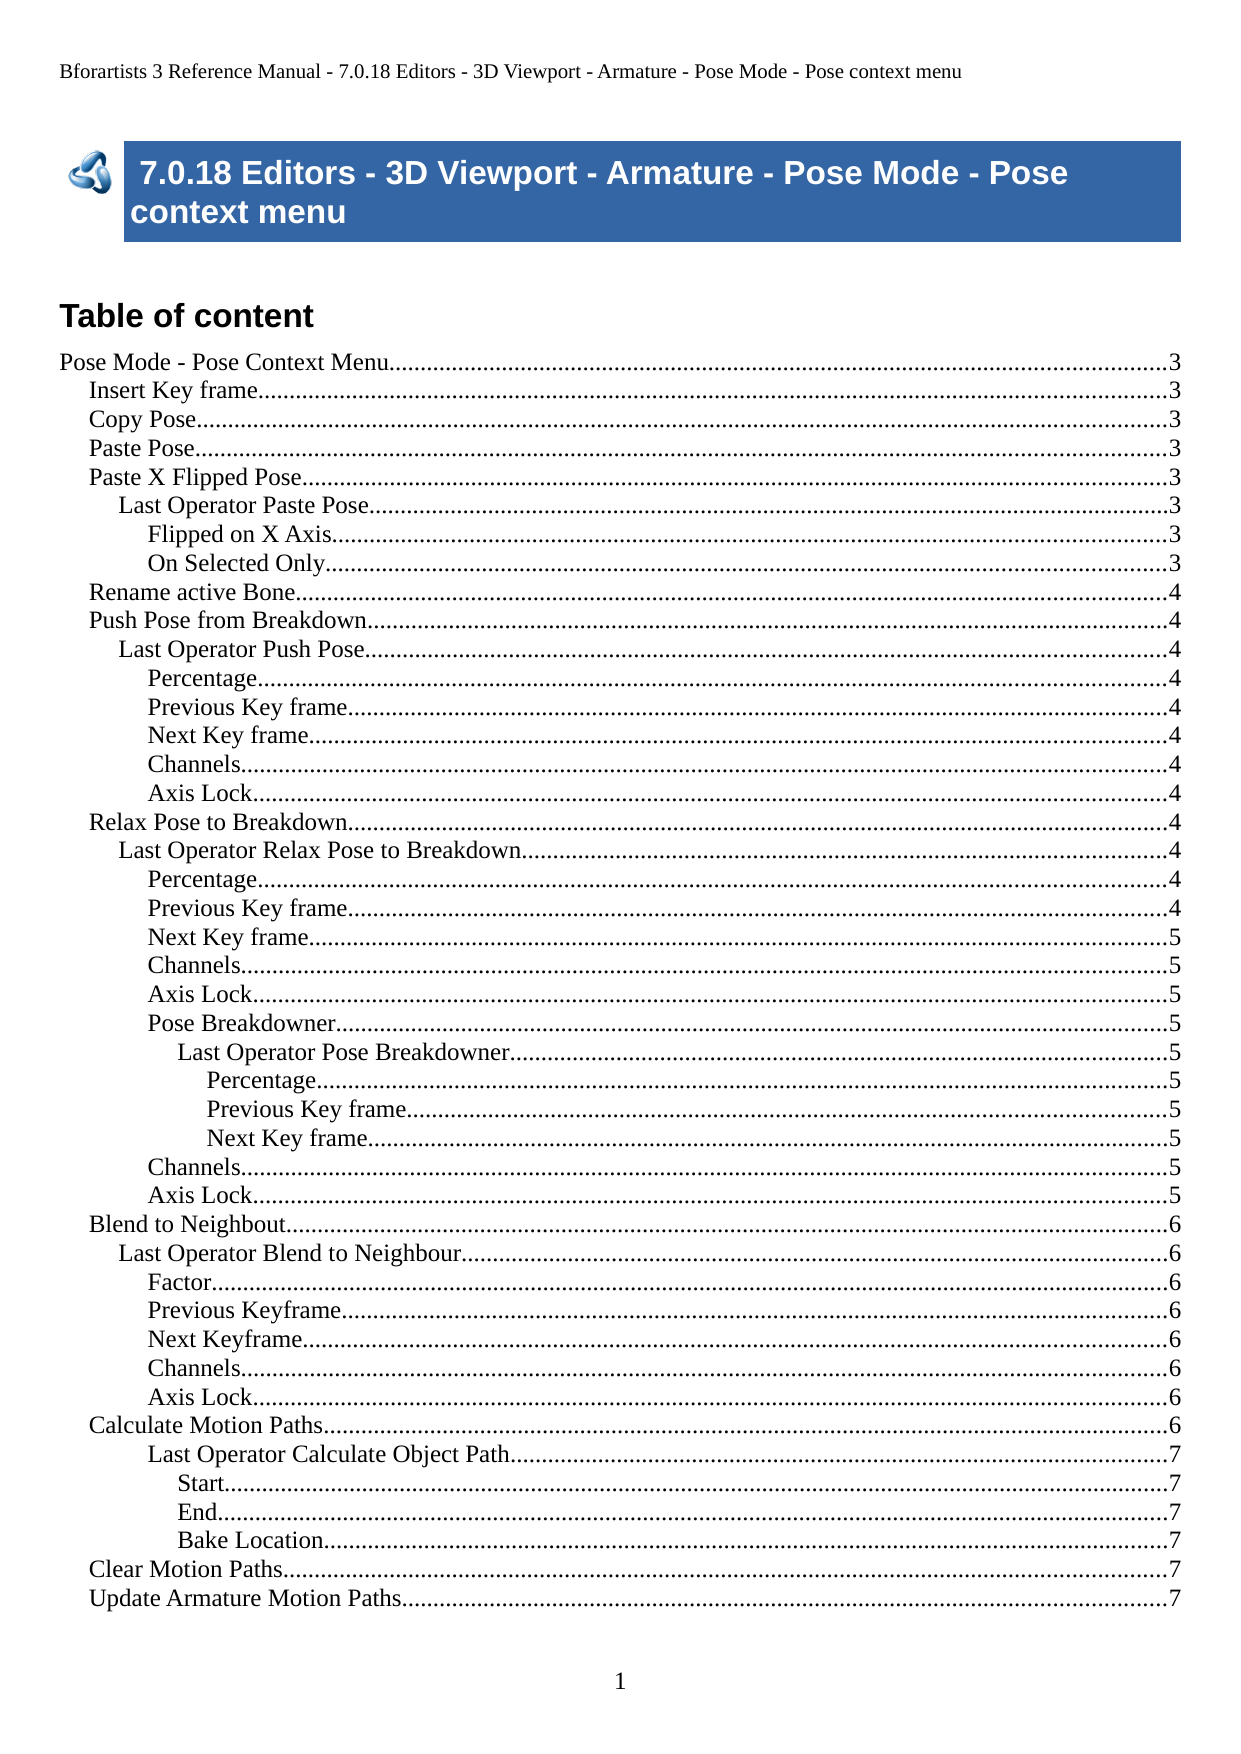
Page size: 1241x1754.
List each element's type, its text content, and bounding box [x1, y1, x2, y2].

text Paste X Flipped Pose 3 [88, 462, 1181, 490]
text Last Operator Push Pose 4 [118, 634, 1181, 663]
text Last Operator Pose Breakdowner 5 [177, 1037, 1181, 1065]
text Paste Pose 3 [88, 433, 1181, 462]
text Blend to Neighbout 6 [88, 1209, 1181, 1238]
text Calculate Motion Paths 6 [88, 1410, 1181, 1439]
text Update Armature Motion Paths 7 [88, 1583, 1181, 1612]
text Relax Pose to Breakdown 4 [88, 807, 1181, 835]
table_header 7.0.18 Editors - 3D Viewport - Armature - Pose Mode - Pose context menu [124, 141, 1181, 242]
table_header [59, 141, 124, 242]
text Percentage 4 [147, 663, 1181, 692]
text Next Key frame 5 [147, 922, 1181, 950]
text Previous Key frame 5 [206, 1094, 1181, 1123]
text Channels 5 [147, 950, 1181, 979]
text Percentage 5 [206, 1065, 1181, 1094]
text On Selected Only 3 [147, 548, 1181, 577]
text Axis Lock 5 [147, 979, 1181, 1008]
text Last Operator Relax Pose to Breakdown 4 [118, 835, 1181, 864]
text Previous Key frame 4 [147, 692, 1181, 720]
text Insert Key frame 3 [88, 375, 1181, 404]
text Clear Motion Paths 7 [88, 1554, 1181, 1583]
text Axis Lock 5 [147, 1180, 1181, 1209]
text Channels 6 [147, 1353, 1181, 1382]
text Rename active Bone 4 [88, 577, 1181, 605]
text Axis Lock 6 [147, 1382, 1181, 1410]
text Bake Location 7 [177, 1525, 1181, 1554]
text Last Operator Paste Pose 3 [118, 490, 1181, 519]
text Flipped on X Axis 3 [147, 519, 1181, 548]
text Previous Keyframe 6 [147, 1295, 1181, 1324]
text Axis Lock 4 [147, 778, 1181, 807]
text End 7 [177, 1497, 1181, 1525]
text Factor 6 [147, 1267, 1181, 1295]
text Previous Key frame 4 [147, 893, 1181, 922]
text Next Key frame 5 [206, 1123, 1181, 1152]
text Copy Pose 3 [88, 404, 1181, 433]
subtitle Table of content [59, 296, 1181, 334]
text Next Key frame 4 [147, 720, 1181, 749]
text Channels 5 [147, 1152, 1181, 1180]
text Pose Mode - Pose Context Menu 3 [59, 347, 1181, 375]
text Channels 4 [147, 749, 1181, 778]
text Last Operator Calculate Object Path 7 [147, 1439, 1181, 1468]
text Percentage 4 [147, 864, 1181, 893]
text Push Pose from Breakdown 4 [88, 605, 1181, 634]
text Pose Breakdowner 5 [147, 1008, 1181, 1037]
text Last Operator Blend to Neighbour 6 [118, 1238, 1181, 1267]
text Next Keyframe 6 [147, 1324, 1181, 1353]
picture [65, 147, 114, 197]
text Start 7 [177, 1468, 1181, 1497]
